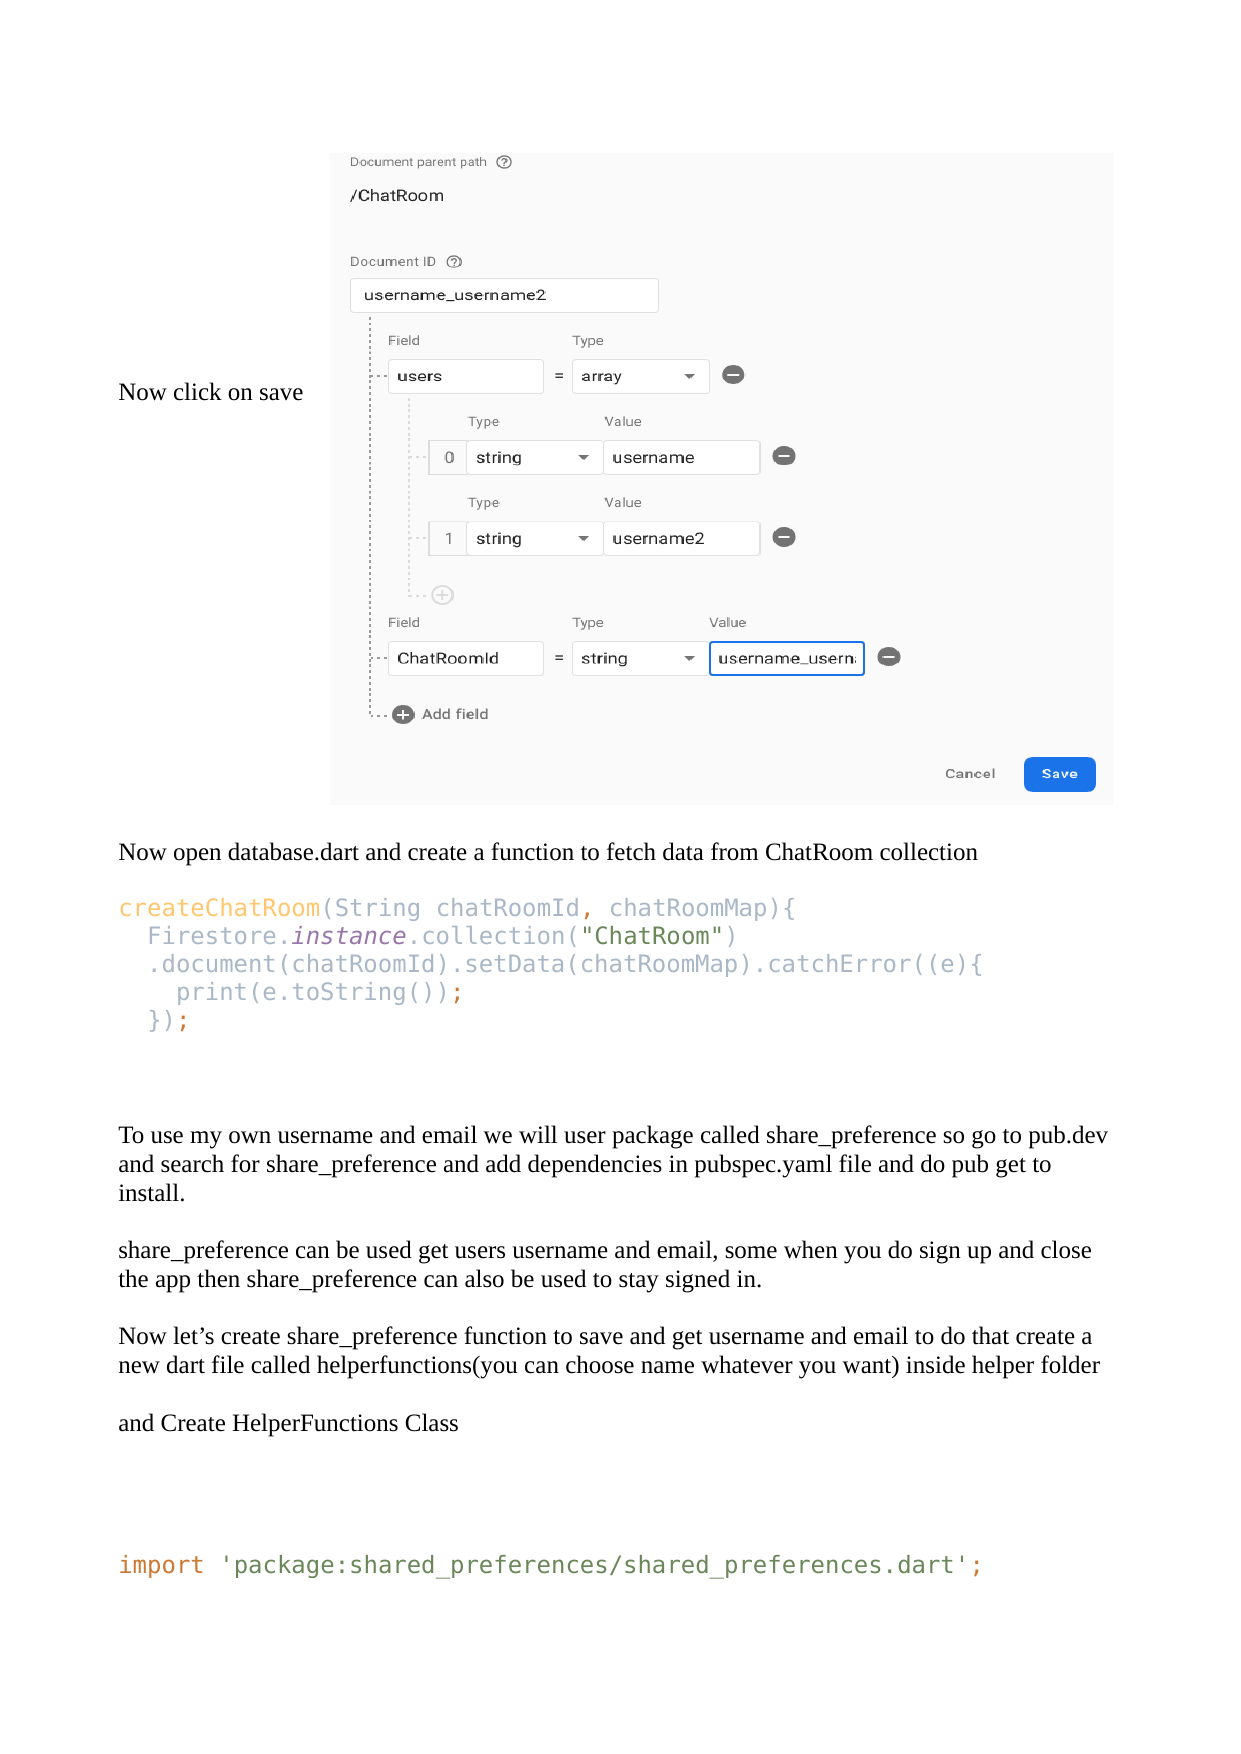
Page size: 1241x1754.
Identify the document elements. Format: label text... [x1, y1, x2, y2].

text import 'package:shared_preferences/shared_preferences.dart'; [118, 1551, 1122, 1608]
text To use my own username and email we will user package called share_preference so go to pub.dev [118, 1120, 1122, 1149]
picture [330, 153, 1114, 805]
text and Create HelperFunctions Class [118, 1408, 1122, 1436]
text Now let’s create share_preference function to save and get username and email to do that create a new dart file called helperfunctions(you can choose name whatever you want) inside helper folder [118, 1321, 1122, 1379]
text share_preference can be used get users username and email, some when you do sign up and close the app then share_preference can also be used to stay signed in. [118, 1235, 1122, 1293]
text and search for share_preference and add dependencies in pubspec.yaml file and do pub get to install. [118, 1149, 1122, 1206]
text Now open database.dart and create a function to fetch data from ChatRoom collection [118, 837, 1122, 866]
text Now click on save [118, 377, 330, 406]
text createChatRoom(String chatRoomId, chatRoomMap){ Firestore.instance.collection("ChatRoom") .document(chatRoomId).setData(chatRoomMap).catchError((e){ print(e.toString()); }); [118, 894, 1122, 1034]
